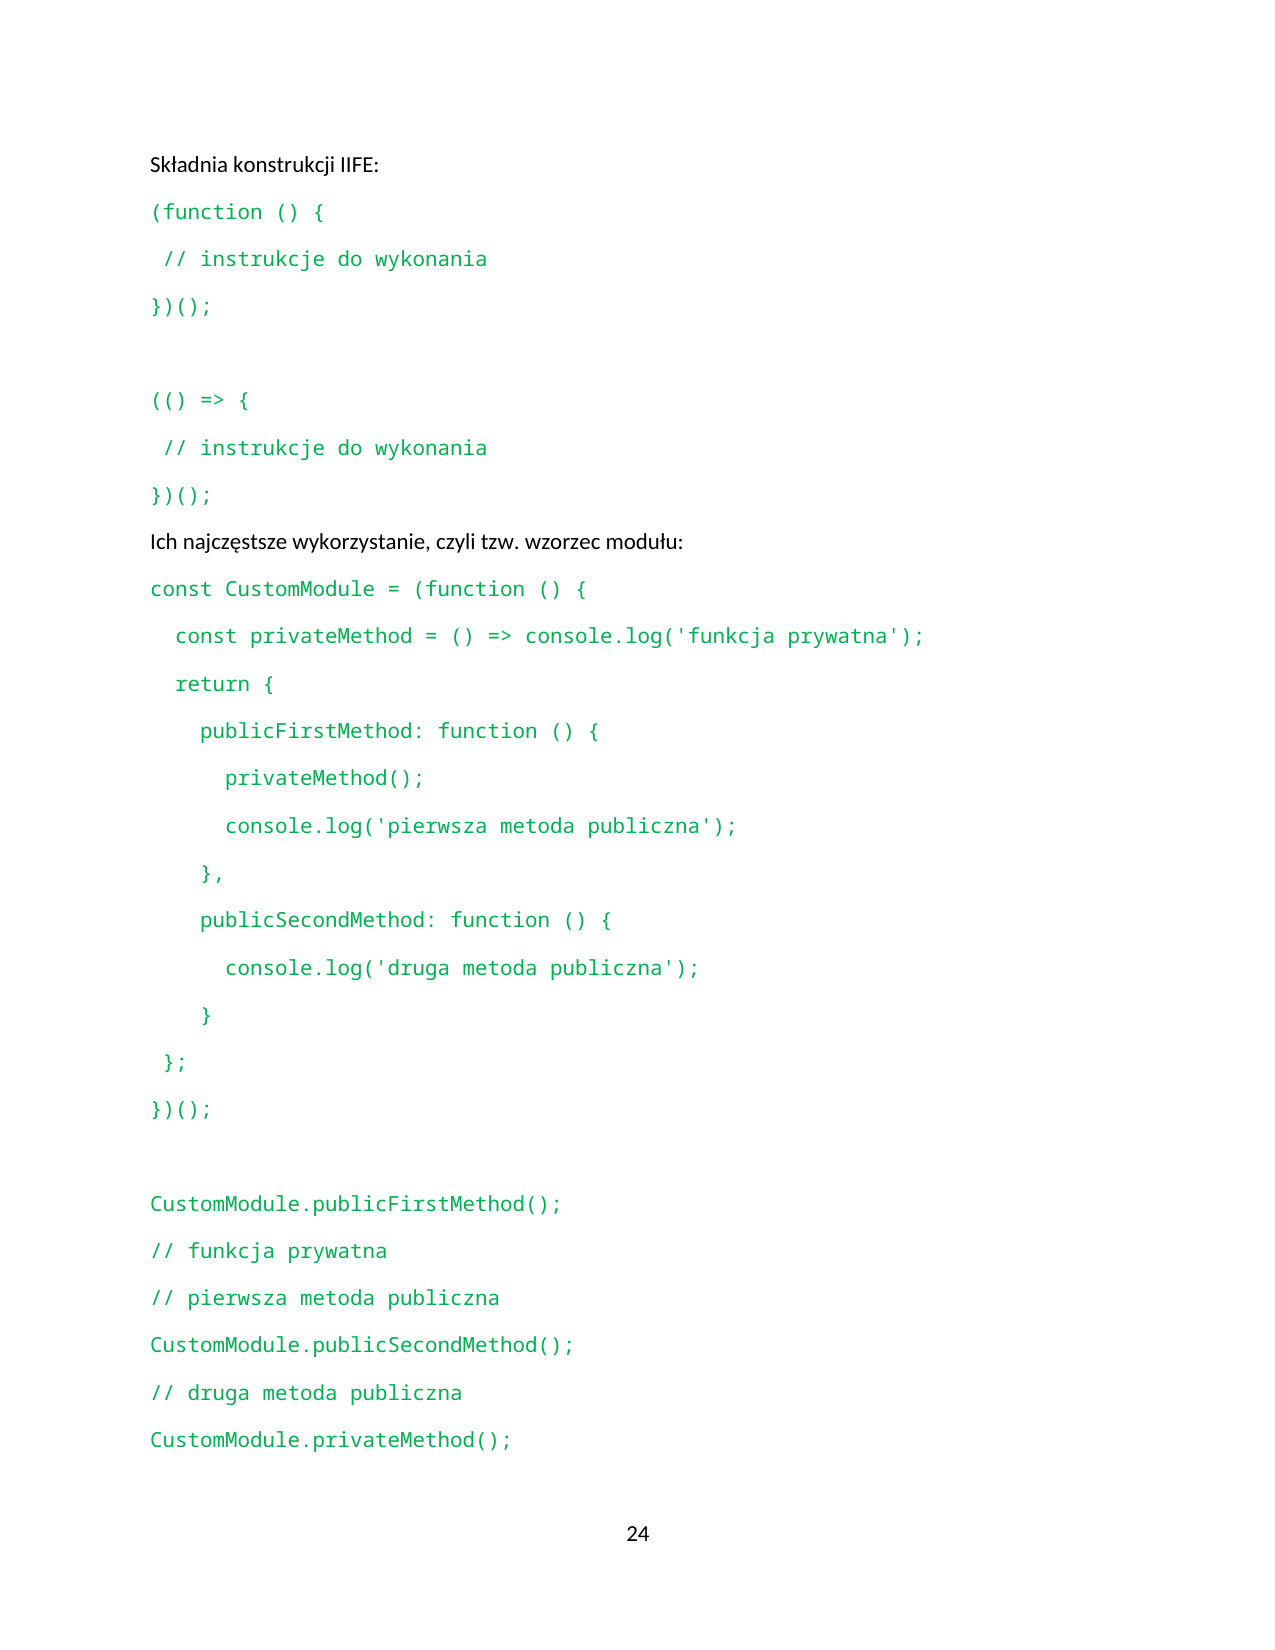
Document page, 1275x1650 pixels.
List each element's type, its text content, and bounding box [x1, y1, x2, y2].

text // druga metoda publiczna [150, 1378, 1125, 1406]
text }; [150, 1047, 1125, 1076]
text (function () { [150, 197, 1125, 225]
text Składnia konstrukcji IIFE: [150, 150, 1125, 178]
text const privateMethod = () => console.log('funkcja prywatna'); [150, 622, 1125, 650]
text publicSecondMethod: function () { [150, 905, 1125, 934]
text }, [150, 858, 1125, 887]
text CustomModule.publicSecondMethod(); [150, 1331, 1125, 1359]
text publicFirstMethod: function () { [150, 716, 1125, 745]
text console.log('pierwsza metoda publiczna'); [150, 811, 1125, 839]
text return { [150, 669, 1125, 697]
text })(); [150, 480, 1125, 509]
text CustomModule.publicFirstMethod(); [150, 1189, 1125, 1217]
text (() => { [150, 386, 1125, 414]
text // instrukcje do wykonania [150, 433, 1125, 461]
text })(); [150, 291, 1125, 320]
text privateMethod(); [150, 763, 1125, 792]
text CustomModule.privateMethod(); [150, 1425, 1125, 1454]
text // pierwsza metoda publiczna [150, 1283, 1125, 1312]
text })(); [150, 1094, 1125, 1123]
text const CustomModule = (function () { [150, 574, 1125, 603]
text // instrukcje do wykonania [150, 244, 1125, 273]
text // funkcja prywatna [150, 1236, 1125, 1264]
text } [150, 1000, 1125, 1028]
text console.log('druga metoda publiczna'); [150, 953, 1125, 981]
text Ich najczęstsze wykorzystanie, czyli tzw. wzorzec modułu: [150, 527, 1125, 556]
